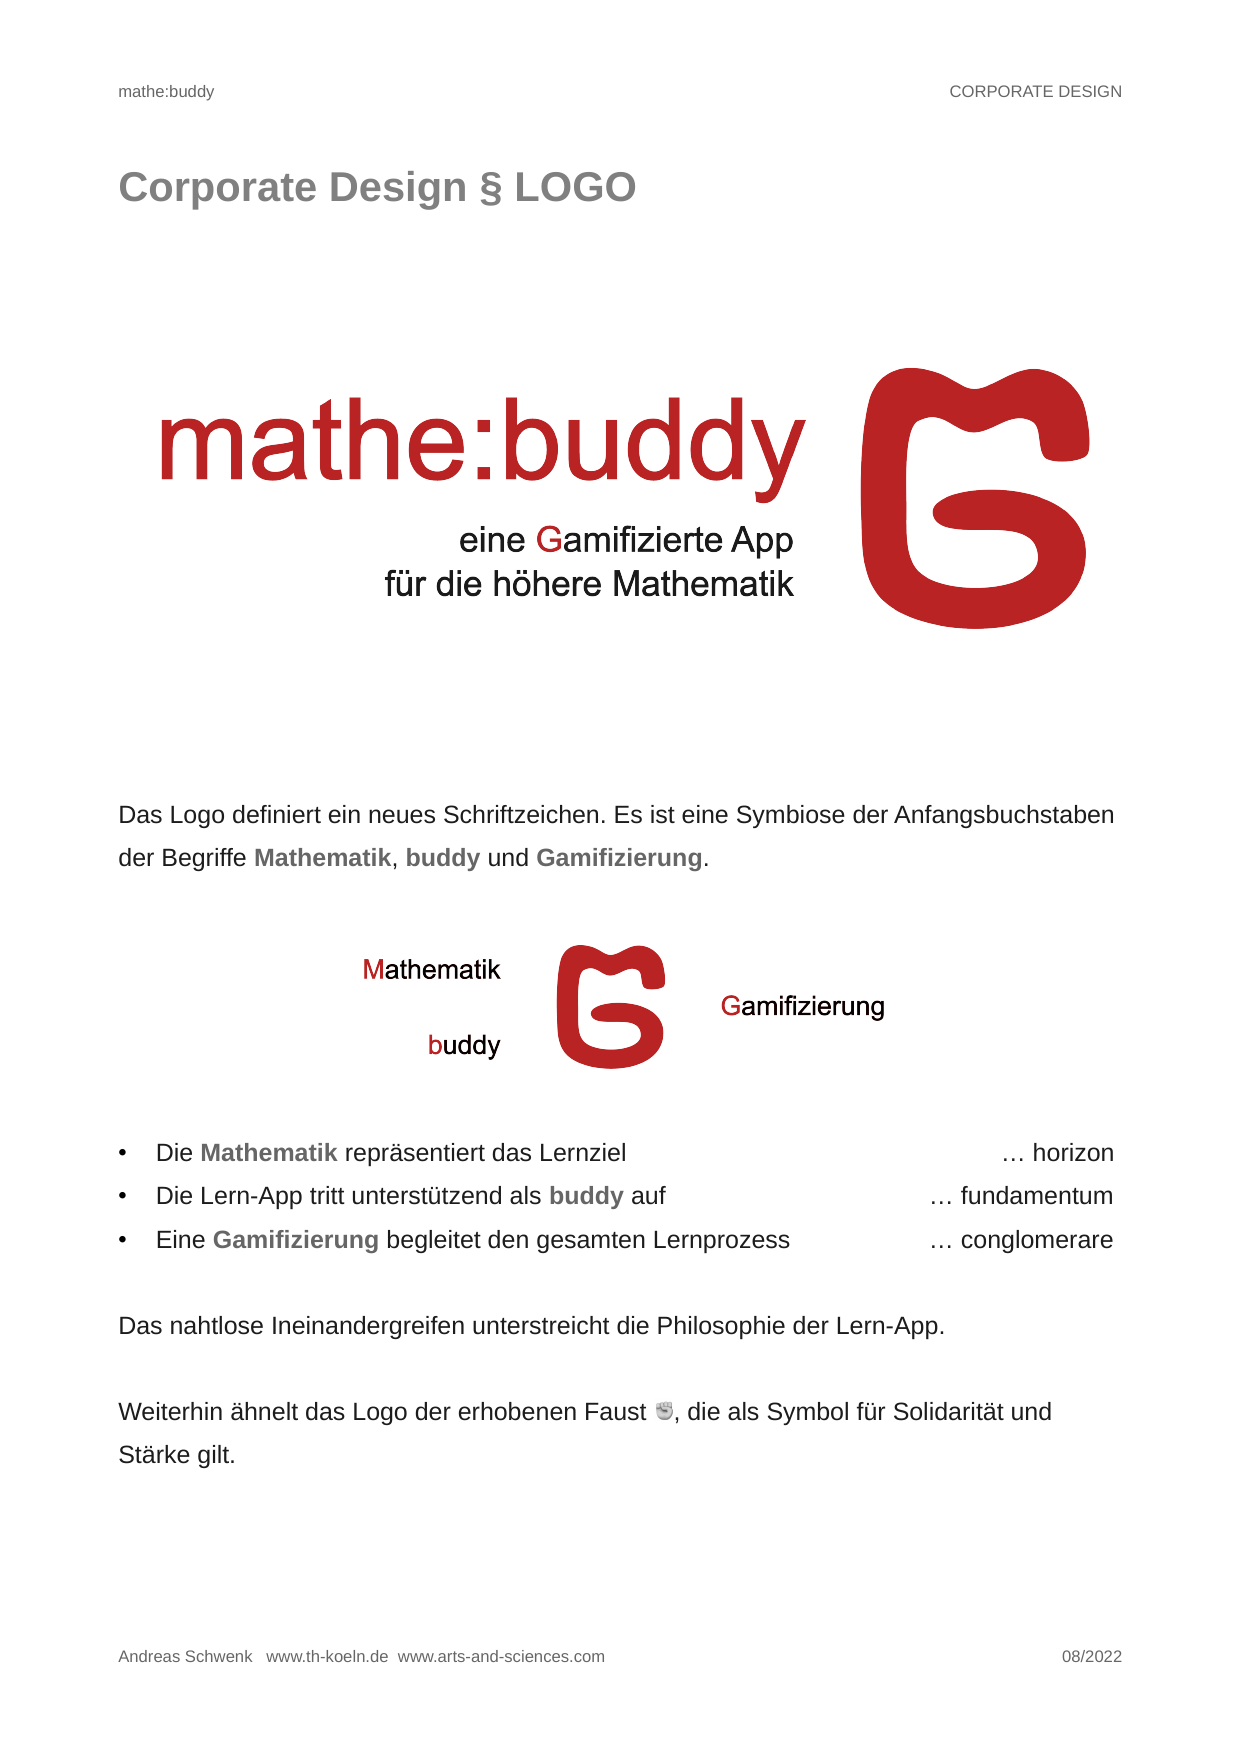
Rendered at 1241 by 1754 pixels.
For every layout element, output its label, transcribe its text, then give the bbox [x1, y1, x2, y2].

picture [122, 337, 1119, 657]
list Eine Gamifizierung begleitet den gesamten Lernprozess … conglomerare [118, 1224, 1122, 1253]
list Die Mathematik repräsentiert das Lernziel … horizon [118, 1138, 1122, 1167]
subtitle Corporate Design § LOGO [118, 162, 1122, 210]
list Die Lern-App tritt unterstützend als buddy auf … fundamentum [118, 1181, 1122, 1210]
picture [292, 929, 948, 1081]
text Weiterhin ähnelt das Logo der erhobenen Faust , die als Symbol für Solidarität und Stärke gilt. [118, 1397, 1122, 1469]
text Das Logo definiert ein neues Schriftzeichen. Es ist eine Symbiose der Anfangsbuchstaben der Begriffe Mathematik, buddy und Gamifizierung. [118, 800, 1122, 872]
text Das nahtlose Ineinandergreifen unterstreicht die Philosophie der Lern-App. [118, 1311, 1122, 1340]
